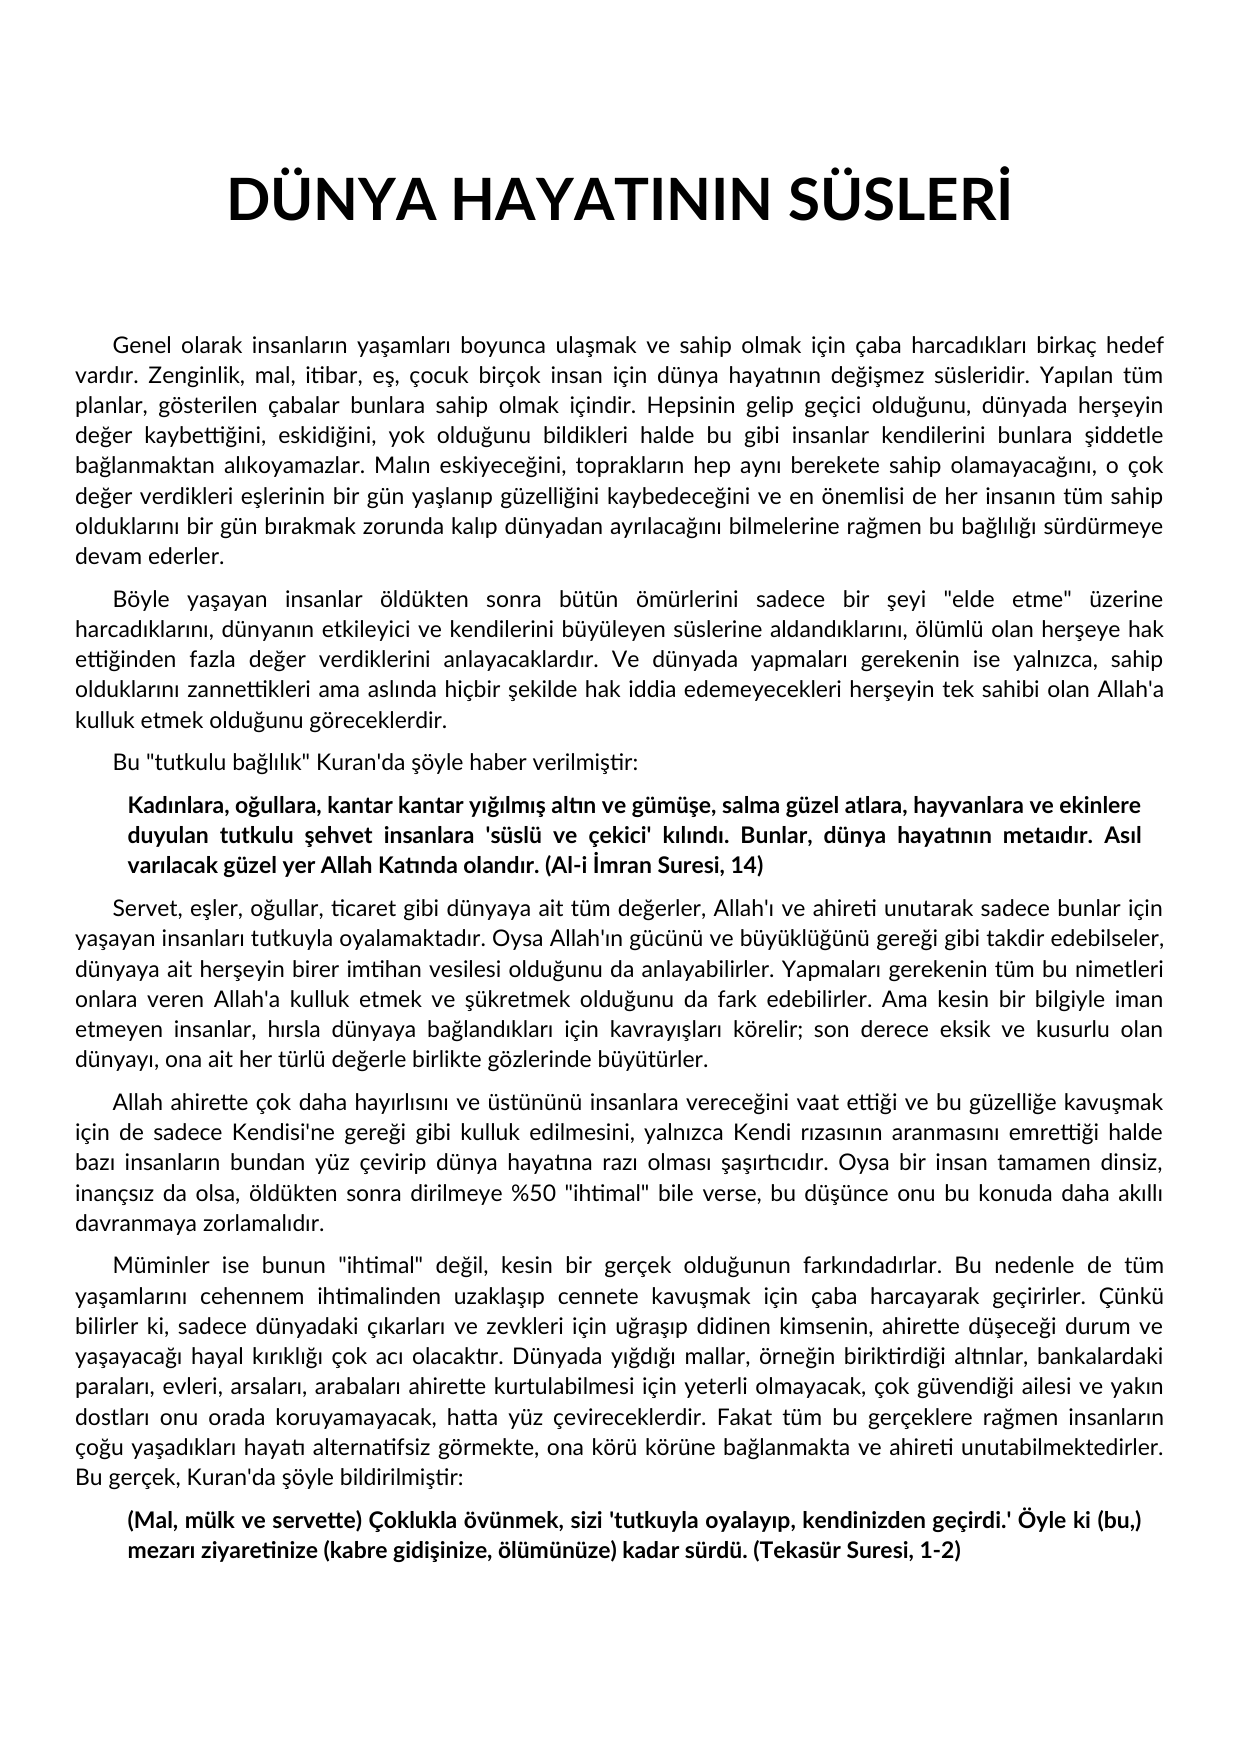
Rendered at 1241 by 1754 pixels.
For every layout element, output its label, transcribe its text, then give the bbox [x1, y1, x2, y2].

text Müminler ise bunun "ihtimal" değil, kesin bir gerçek olduğunun farkındadırlar. Bu nedenle de tüm yaşamlarını cehennem ihtimalinden uzaklaşıp cennete kavuşmak için çaba harcayarak geçirirler. Çünkü bilirler ki, sadece dünyadaki çıkarları ve zevkleri için uğraşıp didinen kimsenin, ahirette düşeceği durum ve yaşayacağı hayal kırıklığı çok acı olacaktır. Dünyada yığdığı mallar, örneğin biriktirdiği altınlar, bankalardaki paraları, evleri, arsaları, arabaları ahirette kurtulabilmesi için yeterli olmayacak, çok güvendiği ailesi ve yakın dostları onu orada koruyamayacak, hatta yüz çevireceklerdir. Fakat tüm bu gerçeklere rağmen insanların çoğu yaşadıkları hayatı alternatifsiz görmekte, ona körü körüne bağlanmakta ve ahireti unutabilmektedirler. Bu gerçek, Kuran'da şöyle bildirilmiştir: [75, 1251, 1165, 1490]
text (Mal, mülk ve servette) Çoklukla övünmek, sizi 'tutkuyla oyalayıp, kendinizden geçirdi.' Öyle ki (bu,) mezarı ziyaretinize (kabre gidişinize, ölümünüze) kadar sürdü. (Tekasür Suresi, 1-2) [127, 1505, 1143, 1563]
text Böyle yaşayan insanlar öldükten sonra bütün ömürlerini sadece bir şeyi "elde etme" üzerine harcadıklarını, dünyanın etkileyici ve kendilerini büyüleyen süslerine aldandıklarını, ölümlü olan herşeye hak ettiğinden fazla değer verdiklerini anlayacaklardır. Ve dünyada yapmaları gerekenin ise yalnızca, sahip olduklarını zannettikleri ama aslında hiçbir şekilde hak iddia edemeyecekleri herşeyin tek sahibi olan Allah'a kulluk etmek olduğunu göreceklerdir. [75, 584, 1165, 733]
text Servet, eşler, oğullar, ticaret gibi dünyaya ait tüm değerler, Allah'ı ve ahireti unutarak sadece bunlar için yaşayan insanları tutkuyla oyalamaktadır. Oysa Allah'ın gücünü ve büyüklüğünü gereği gibi takdir edebilseler, dünyaya ait herşeyin birer imtihan vesilesi olduğunu da anlayabilirler. Yapmaları gerekenin tüm bu nimetleri onlara veren Allah'a kulluk etmek ve şükretmek olduğunu da fark edebilirler. Ama kesin bir bilgiyle iman etmeyen insanlar, hırsla dünyaya bağlandıkları için kavrayışları körelir; son derece eksik ve kusurlu olan dünyayı, ona ait her türlü değerle birlikte gözlerinde büyütürler. [75, 894, 1165, 1072]
text Allah ahirette çok daha hayırlısını ve üstününü insanlara vereceğini vaat ettiği ve bu güzelliğe kavuşmak için de sadece Kendisi'ne gereği gibi kulluk edilmesini, yalnızca Kendi rızasının aranmasını emrettiği halde bazı insanların bundan yüz çevirip dünya hayatına razı olması şaşırtıcıdır. Oysa bir insan tamamen dinsiz, inançsız da olsa, öldükten sonra dirilmeye %50 "ihtimal" bile verse, bu düşünce onu bu konuda daha akıllı davranmaya zorlamalıdır. [75, 1088, 1165, 1236]
text Genel olarak insanların yaşamları boyunca ulaşmak ve sahip olmak için çaba harcadıkları birkaç hedef vardır. Zenginlik, mal, itibar, eş, çocuk birçok insan için dünya hayatının değişmez süsleridir. Yapılan tüm planlar, gösterilen çabalar bunlara sahip olmak içindir. Hepsinin gelip geçici olduğunu, dünyada herşeyin değer kaybettiğini, eskidiğini, yok olduğunu bildikleri halde bu gibi insanlar kendilerini bunlara şiddetle bağlanmaktan alıkoyamazlar. Malın eskiyeceğini, toprakların hep aynı berekete sahip olamayacağını, o çok değer verdikleri eşlerinin bir gün yaşlanıp güzelliğini kaybedeceğini ve en önemlisi de her insanın tüm sahip olduklarını bir gün bırakmak zorunda kalıp dünyadan ayrılacağını bilmelerine rağmen bu bağlılığı sürdürmeye devam ederler. [75, 330, 1165, 569]
subtitle DÜNYA HAYATININ SÜSLERİ [75, 162, 1165, 232]
text Kadınlara, oğullara, kantar kantar yığılmış altın ve gümüşe, salma güzel atlara, hayvanlara ve ekinlere duyulan tutkulu şehvet insanlara 'süslü ve çekici' kılındı. Bunlar, dünya hayatının metaıdır. Asıl varılacak güzel yer Allah Katında olandır. (Al-i İmran Suresi, 14) [127, 791, 1143, 879]
text Bu "tutkulu bağlılık" Kuran'da şöyle haber verilmiştir: [75, 748, 1165, 776]
